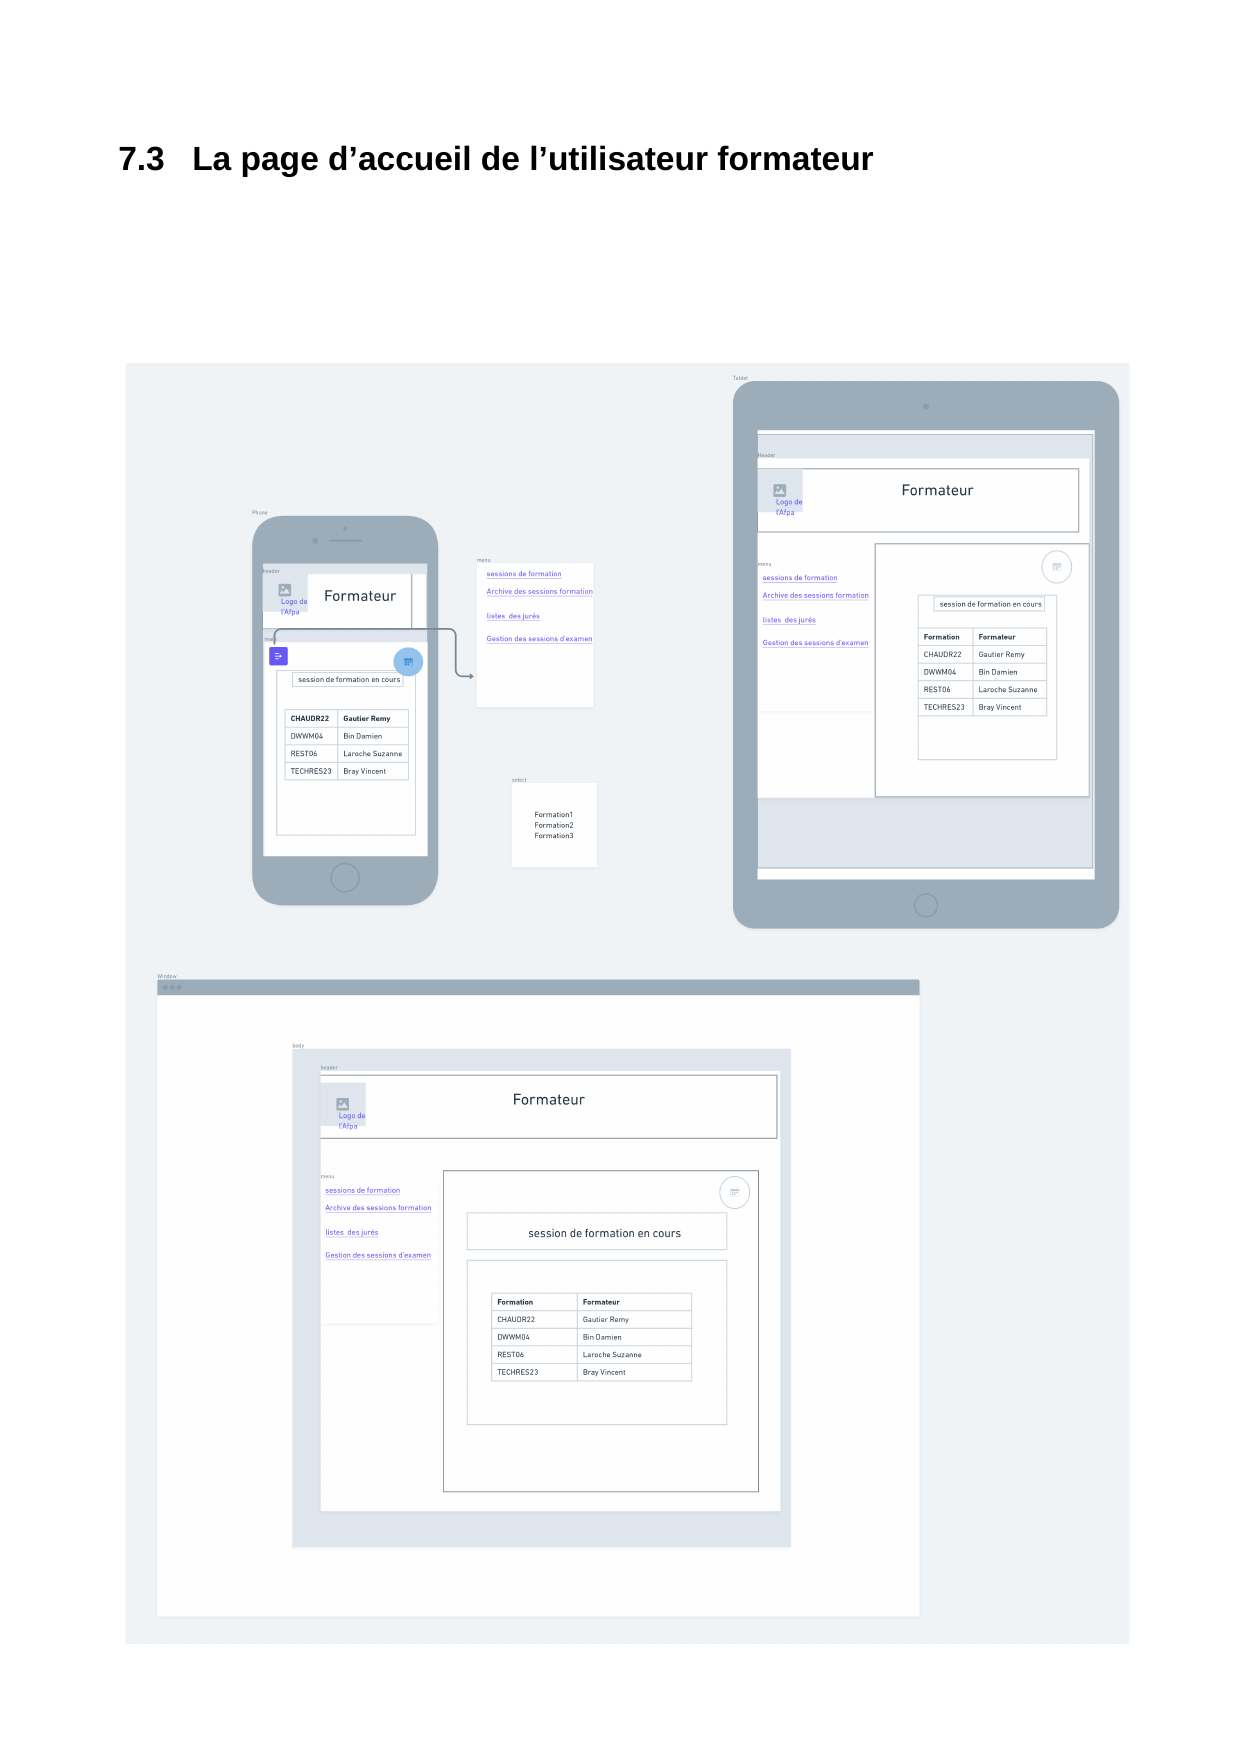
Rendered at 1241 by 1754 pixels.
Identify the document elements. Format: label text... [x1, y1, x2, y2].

subtitle La page d’accueil de l’utilisateur formateur [118, 139, 1122, 178]
picture [125, 363, 1130, 1644]
